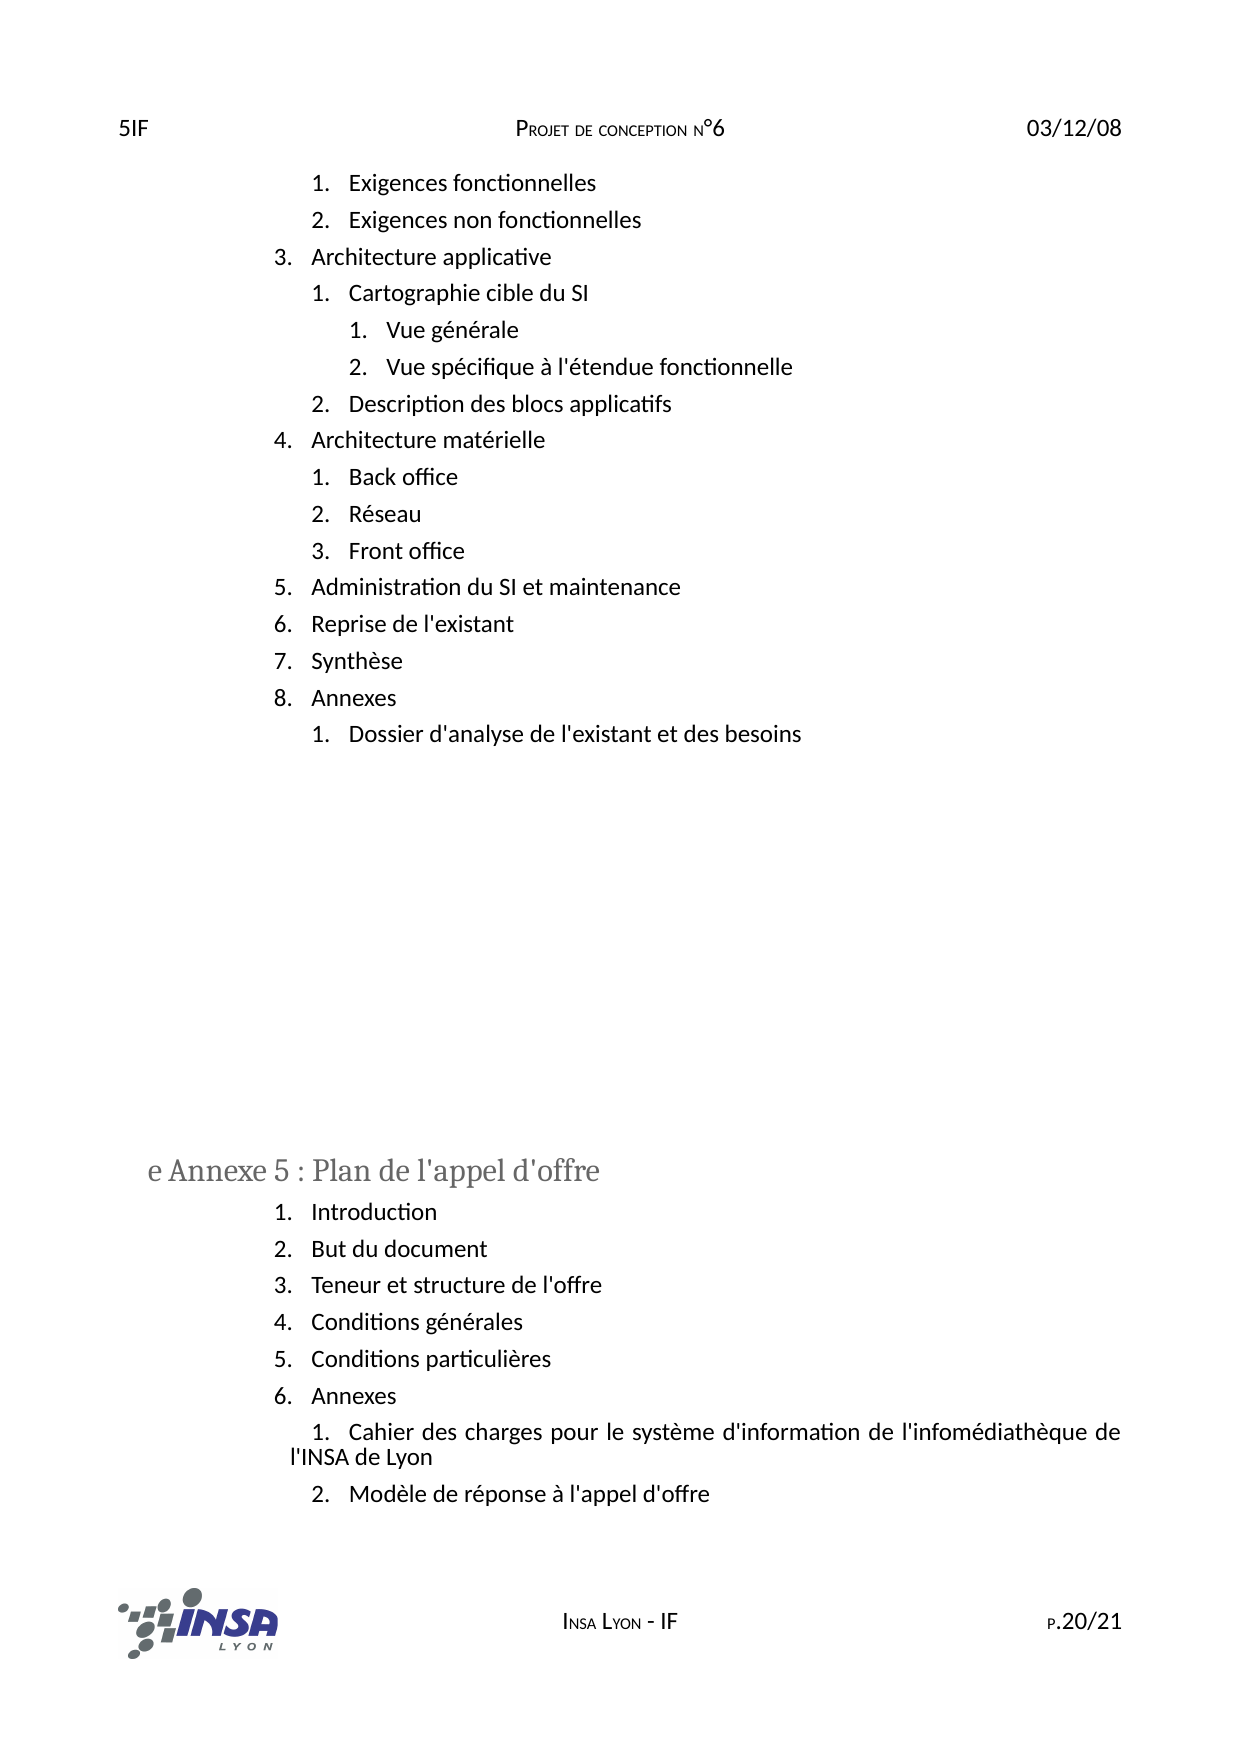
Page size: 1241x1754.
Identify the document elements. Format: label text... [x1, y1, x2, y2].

list Vue générale [290, 320, 1122, 345]
subtitle Annexe 5 : Plan de l'appel d'offre [118, 1152, 1122, 1190]
list Vue spécifique à l'étendue fonctionnelle [290, 356, 1122, 381]
list But du document [215, 1238, 1122, 1263]
list Cartographie cible du SI [252, 283, 1122, 308]
list Annexes [215, 1385, 1122, 1410]
list Front office [252, 540, 1122, 565]
list Annexes [215, 687, 1122, 712]
list Cahier des charges pour le système d'information de l'infomédiathèque de l'INSA de Lyon [252, 1422, 1122, 1472]
list Architecture applicative [215, 246, 1122, 271]
list Architecture matérielle [215, 430, 1122, 455]
list Description des blocs applicatifs [252, 393, 1122, 418]
list Back office [252, 467, 1122, 492]
list Conditions générales [215, 1312, 1122, 1337]
list Modèle de réponse à l'appel d'offre [252, 1484, 1122, 1509]
list Administration du SI et maintenance [215, 577, 1122, 602]
list Réseau [252, 503, 1122, 528]
picture [118, 1588, 278, 1659]
list Exigences non fonctionnelles [252, 209, 1122, 234]
list Dossier d'analyse de l'existant et des besoins [252, 724, 1122, 749]
list Conditions particulières [215, 1348, 1122, 1373]
list Synthèse [215, 651, 1122, 676]
list Reprise de l'existant [215, 614, 1122, 639]
list Exigences fonctionnelles [252, 173, 1122, 198]
list Teneur et structure de l'offre [215, 1275, 1122, 1300]
list Introduction [215, 1201, 1122, 1226]
